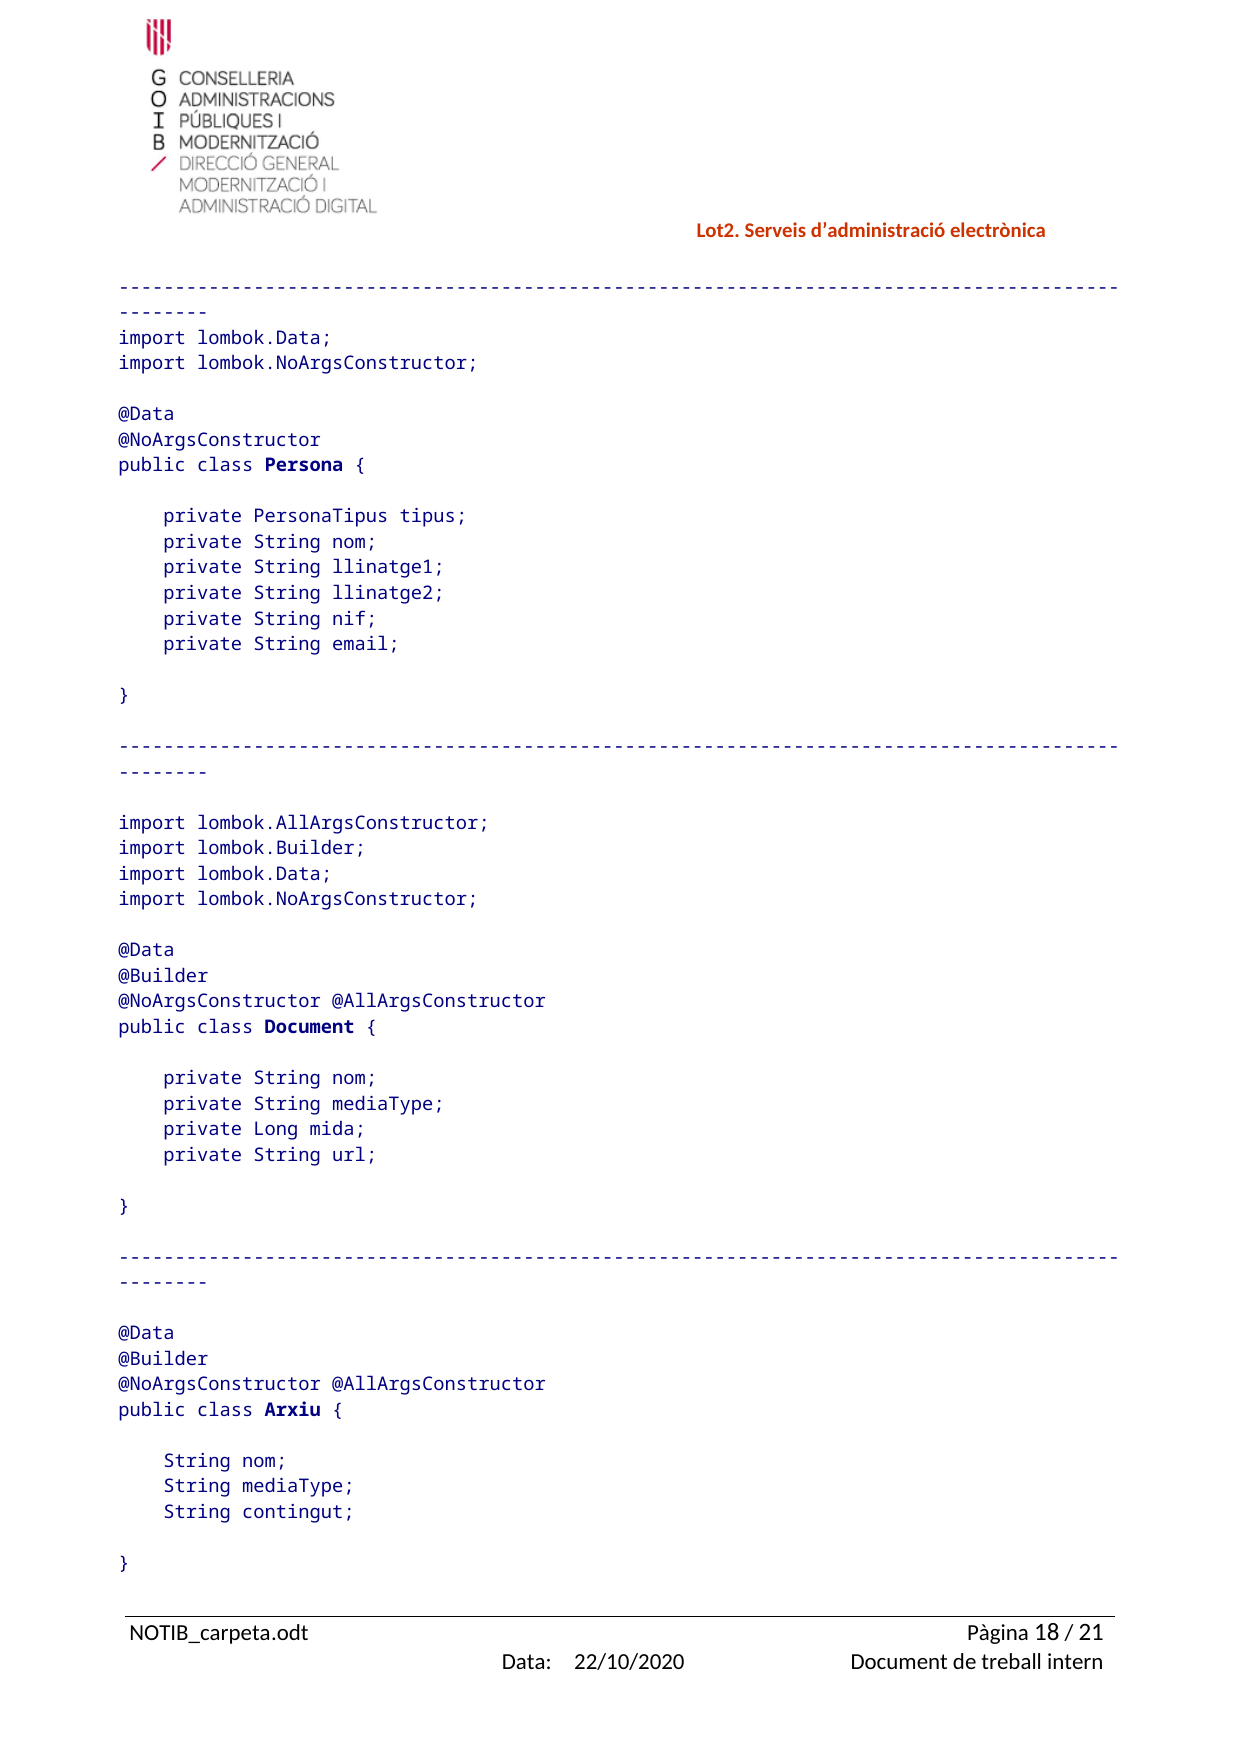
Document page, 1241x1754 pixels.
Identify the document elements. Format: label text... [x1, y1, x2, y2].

text import lombok.Data; [118, 860, 1122, 886]
text String nom; [118, 1447, 1122, 1473]
text private PersonaTipus tipus; [118, 503, 1122, 528]
text } [118, 681, 1122, 707]
text } [118, 1549, 1122, 1575]
text private Long mida; [118, 1115, 1122, 1141]
text public class Persona { [118, 452, 1122, 477]
text String mediaType; [118, 1473, 1122, 1498]
text @NoArgsConstructor [118, 426, 1122, 452]
text private String mediaType; [118, 1090, 1122, 1115]
text @Data [118, 1319, 1122, 1345]
text } [118, 1192, 1122, 1217]
text import lombok.NoArgsConstructor; [118, 886, 1122, 911]
text private String url; [118, 1141, 1122, 1166]
text @Builder [118, 1345, 1122, 1371]
text @NoArgsConstructor @AllArgsConstructor [118, 1371, 1122, 1396]
text import lombok.NoArgsConstructor; [118, 350, 1122, 375]
text @Builder [118, 962, 1122, 988]
text private String llinatge2; [118, 579, 1122, 605]
text private String nom; [118, 1064, 1122, 1090]
picture [118, 13, 400, 238]
text @NoArgsConstructor @AllArgsConstructor [118, 988, 1122, 1013]
text String contingut; [118, 1498, 1122, 1524]
text private String nom; [118, 528, 1122, 554]
text import lombok.AllArgsConstructor; [118, 809, 1122, 834]
text private String llinatge1; [118, 554, 1122, 579]
text public class Document { [118, 1013, 1122, 1039]
text private String email; [118, 630, 1122, 656]
text ------------------------------------------------------------------------------------------------- [118, 273, 1122, 324]
text public class Arxiu { [118, 1396, 1122, 1422]
text @Data [118, 937, 1122, 962]
text import lombok.Data; [118, 324, 1122, 350]
text ------------------------------------------------------------------------------------------------- [118, 1243, 1122, 1294]
text private String nif; [118, 605, 1122, 630]
text @Data [118, 401, 1122, 426]
text import lombok.Builder; [118, 834, 1122, 860]
text ------------------------------------------------------------------------------------------------- [118, 732, 1122, 783]
